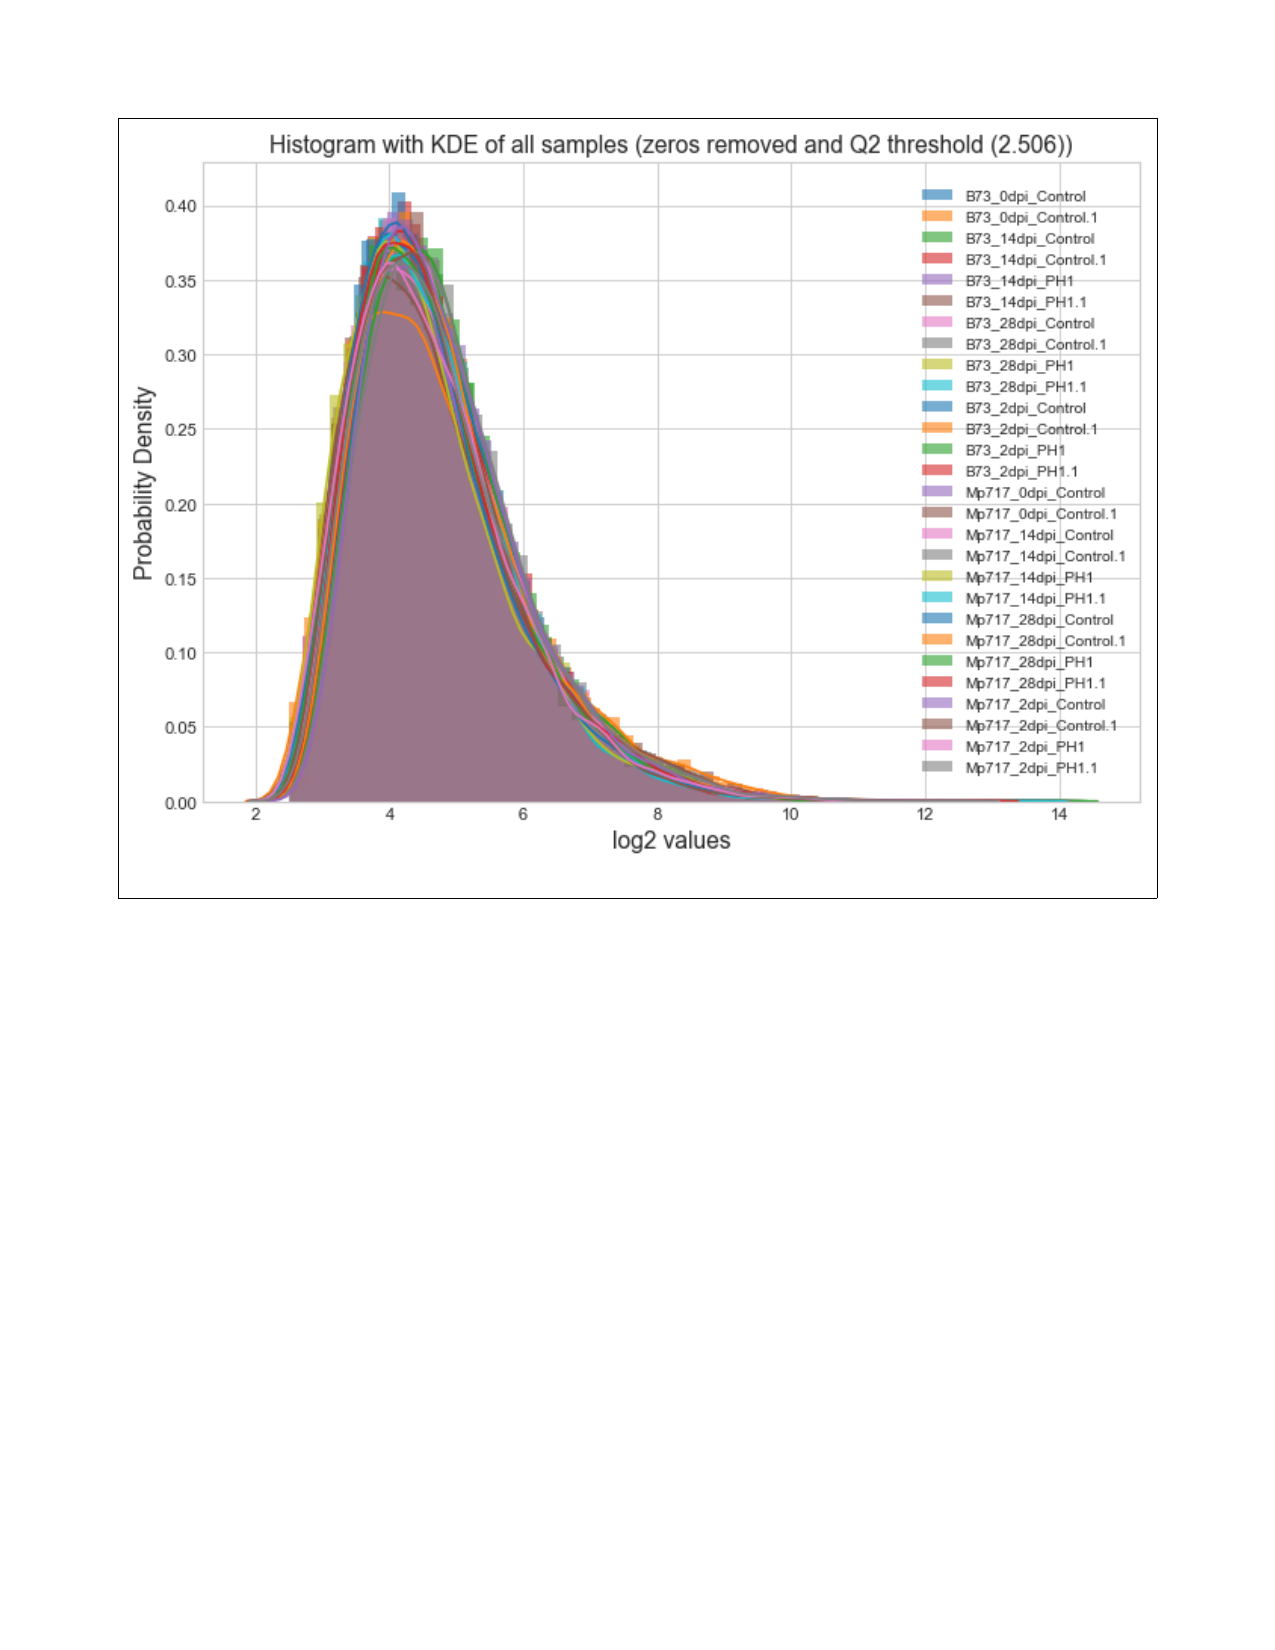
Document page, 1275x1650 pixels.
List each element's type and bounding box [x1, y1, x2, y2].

table_header [119, 119, 1157, 898]
picture [123, 123, 1152, 864]
